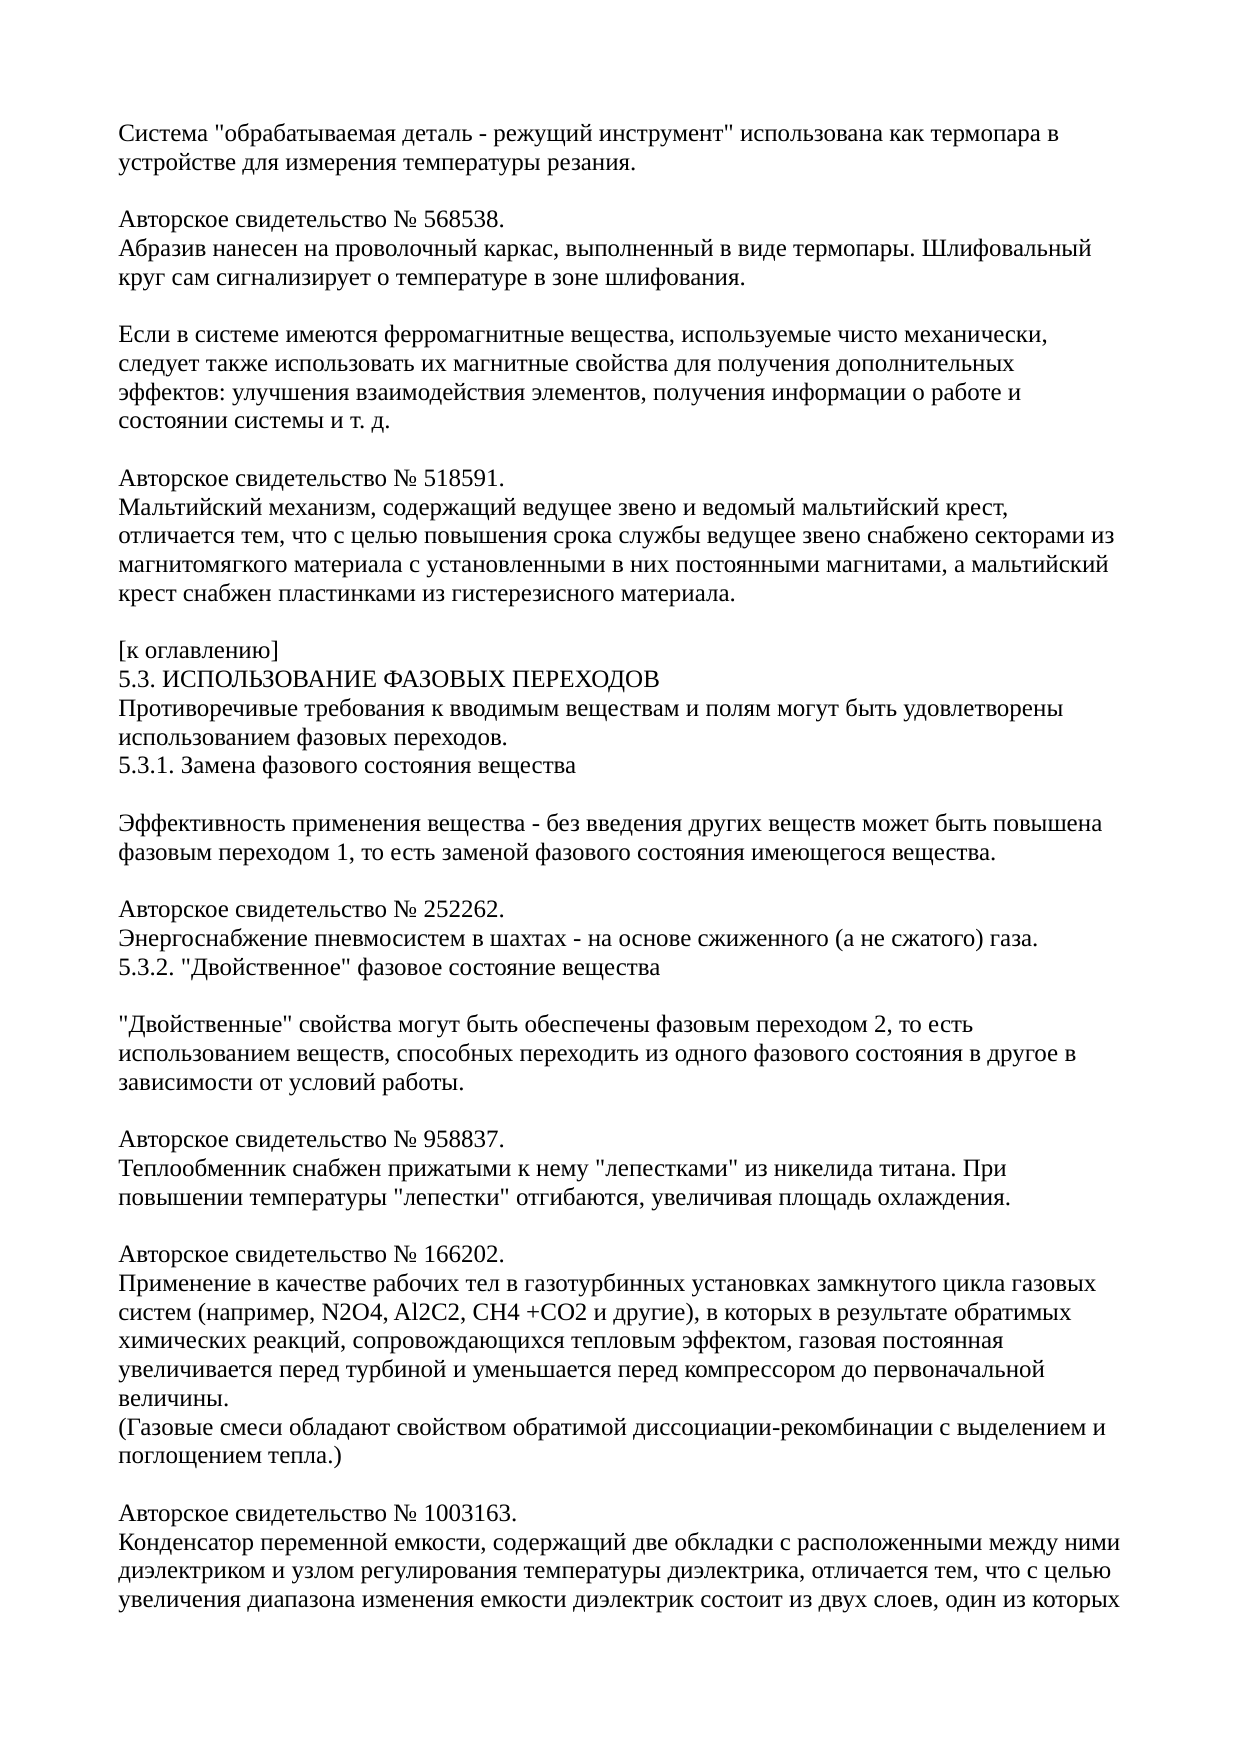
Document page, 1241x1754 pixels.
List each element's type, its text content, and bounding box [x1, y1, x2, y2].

text Эффективность применения вещества - без введения других веществ может быть повышена фазовым переходом 1, то есть заменой фазового состояния имеющегося вещества. [118, 808, 1122, 866]
text Противоречивые требования к вводимым веществам и полям могут быть удовлетворены использованием фазовых переходов. [118, 693, 1122, 751]
text Авторское свидетельство № 958837. [118, 1124, 1122, 1153]
text Авторское свидетельство № 166202. [118, 1239, 1122, 1268]
text Если в системе имеются ферромагнитные вещества, используемые чисто механически, следует также использовать их магнитные свойства для получения дополнительных эффектов: улучшения взаимодействия элементов, получения информации о работе и состоянии системы и т. д. [118, 319, 1122, 434]
text [к оглавлению] [118, 636, 1122, 664]
text Теплообменник снабжен прижатыми к нему "лепестками" из никелида титана. При повышении температуры "лепестки" отгибаются, увеличивая площадь охлаждения. [118, 1153, 1122, 1211]
text Система "обрабатываемая деталь - режущий инструмент" использована как термопара в устройстве для измерения температуры резания. [118, 118, 1122, 176]
text 5.3.2. "Двойственное" фазовое состояние вещества [118, 952, 1122, 981]
text 5.3. ИСПОЛЬЗОВАНИЕ ФАЗОВЫХ ПЕРЕХОДОВ [118, 664, 1122, 693]
text Конденсатор переменной емкости, содержащий две обкладки с расположенными между ними диэлектриком и узлом регулирования температуры диэлектрика, отличается тем, что с целью увеличения диапазона изменения емкости диэлектрик состоит из двух слоев, один из которых [118, 1527, 1122, 1613]
text Применение в качестве рабочих тел в газотурбинных установках замкнутого цикла газовых систем (например, N2O4, Al2C2, СН4 +CO2 и другие), в которых в результате обратимых химических реакций, сопровождающихся тепловым эффектом, газовая постоянная увеличивается перед турбиной и уменьшается перед компрессором до первоначальной величины. [118, 1268, 1122, 1412]
text Энергоснабжение пневмосистем в шахтах - на основе сжиженного (а не сжатого) газа. [118, 923, 1122, 952]
text Авторское свидетельство № 568538. [118, 204, 1122, 233]
text (Газовые смеси обладают свойством обратимой диссоциации-рекомбинации с выделением и поглощением тепла.) [118, 1412, 1122, 1469]
text Авторское свидетельство № 1003163. [118, 1498, 1122, 1527]
text Абразив нанесен на проволочный каркас, выполненный в виде термопары. Шлифовальный круг сам сигнализирует о температуре в зоне шлифования. [118, 233, 1122, 291]
text 5.3.1. Замена фазового состояния вещества [118, 751, 1122, 779]
text Мальтийский механизм, содержащий ведущее звено и ведомый мальтийский крест, отличается тем, что с целью повышения срока службы ведущее звено снабжено секторами из магнитомягкого материала с установленными в них постоянными магнитами, а мальтийский крест снабжен пластинками из гистерезисного материала. [118, 492, 1122, 607]
text "Двойственные" свойства могут быть обеспечены фазовым переходом 2, то есть использованием веществ, способных переходить из одного фазового состояния в другое в зависимости от условий работы. [118, 1009, 1122, 1096]
text Авторское свидетельство № 518591. [118, 463, 1122, 492]
text Авторское свидетельство № 252262. [118, 894, 1122, 923]
